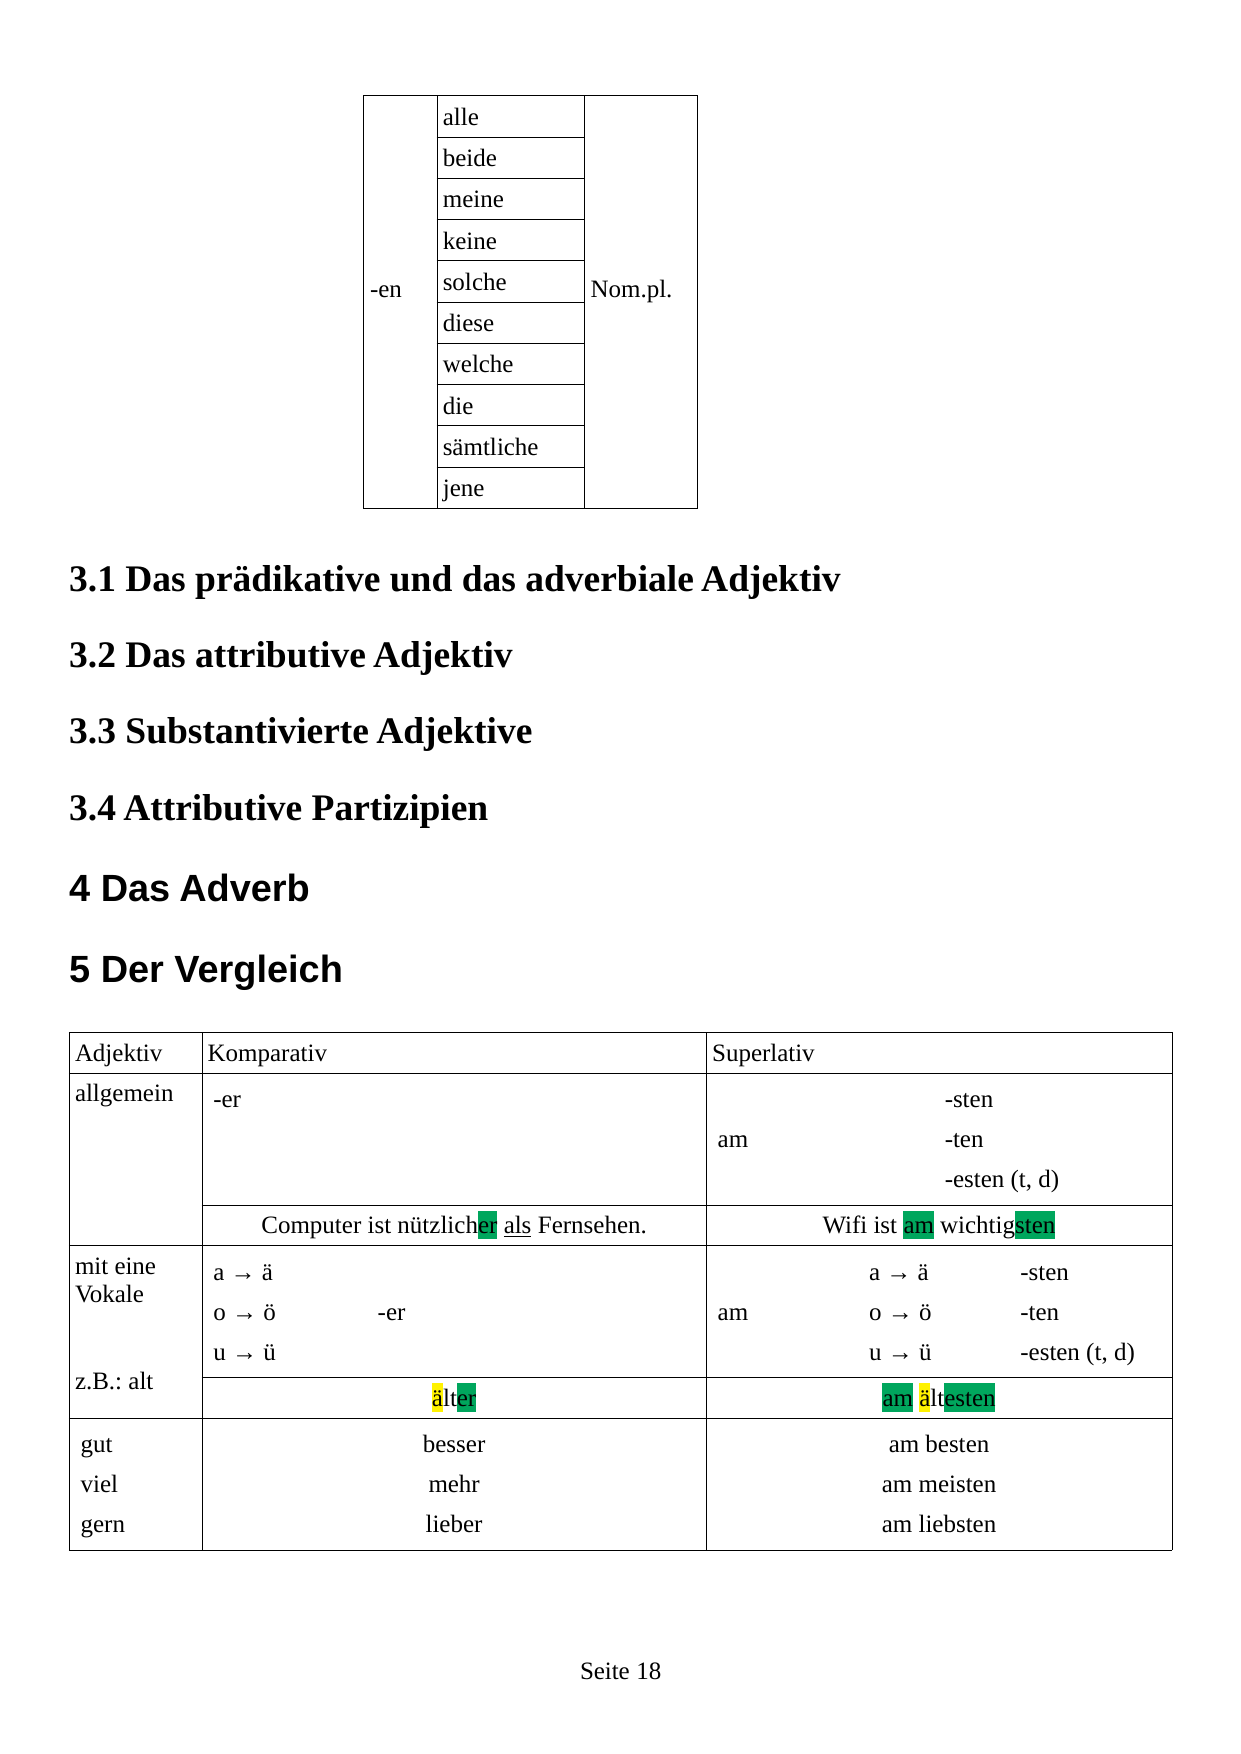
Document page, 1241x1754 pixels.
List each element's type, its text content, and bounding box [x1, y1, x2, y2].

table_cell Computer ist nützlicher als Fernsehen. [203, 1206, 706, 1245]
table_cell sämtliche [438, 426, 584, 467]
subtitle 3.2 Das attributive Adjektiv [69, 632, 1172, 676]
table_header am besten [712, 1424, 1166, 1464]
table_header Nom.pl. [585, 96, 697, 508]
table_cell jene [438, 468, 584, 508]
table_cell am [712, 1119, 939, 1159]
subtitle 3.4 Attributive Partizipien [69, 785, 1172, 828]
table_cell meine [438, 179, 584, 219]
table_cell -ten [1015, 1291, 1166, 1331]
table_cell die [438, 385, 584, 425]
table_header [712, 1251, 863, 1291]
subtitle 5 Der Vergleich [69, 947, 1172, 991]
table_cell u → ü [863, 1331, 1014, 1371]
table_header Adjektiv [70, 1033, 202, 1072]
table_cell solche [438, 261, 584, 302]
table_cell [707, 1074, 1172, 1205]
table_header Komparativ [203, 1033, 706, 1072]
table_cell o → ö [208, 1291, 372, 1331]
table_cell [712, 1159, 939, 1199]
table_header besser [208, 1424, 700, 1464]
table_cell am meisten [712, 1464, 1166, 1504]
table_header [372, 1251, 700, 1291]
table_cell [203, 1074, 706, 1205]
subtitle 3.1 Das prädikative und das adverbiale Adjektiv [69, 556, 1172, 599]
table_header a → ä [863, 1251, 1014, 1291]
table_header -sten [939, 1078, 1166, 1118]
table_cell Wifi ist am wichtigsten [707, 1206, 1172, 1245]
table_header -er [208, 1078, 700, 1118]
table_cell am liebsten [712, 1504, 1166, 1544]
table_header -en [364, 96, 437, 508]
table_cell -ten [939, 1119, 1166, 1159]
table_cell -esten (t, d) [939, 1159, 1166, 1199]
table_cell [707, 1246, 1172, 1377]
table_cell älter [203, 1378, 706, 1418]
table_cell [203, 1419, 706, 1550]
table_cell diese [438, 303, 584, 343]
table_cell viel [75, 1464, 196, 1504]
table_cell [70, 1419, 202, 1550]
table_cell lieber [208, 1504, 700, 1544]
table_cell gern [75, 1504, 196, 1544]
table_cell o → ö [863, 1291, 1014, 1331]
table_cell keine [438, 220, 584, 260]
subtitle 4 Das Adverb [69, 866, 1172, 910]
table_cell mit eine Vokale z.B.: alt [70, 1246, 202, 1418]
table_cell am [712, 1291, 863, 1331]
table_cell welche [438, 344, 584, 384]
table_cell allgemein [70, 1074, 202, 1245]
table_cell am ältesten [707, 1378, 1172, 1418]
table_header -sten [1015, 1251, 1166, 1291]
table_cell [372, 1331, 700, 1371]
table_header gut [75, 1424, 196, 1464]
table_cell beide [438, 138, 584, 178]
subtitle 3.3 Substantivierte Adjektive [69, 709, 1172, 752]
table_cell u → ü [208, 1331, 372, 1371]
table_cell [707, 1419, 1172, 1550]
table_cell -esten (t, d) [1015, 1331, 1166, 1371]
table_header [712, 1078, 939, 1118]
table_cell mehr [208, 1464, 700, 1504]
table_header a → ä [208, 1251, 372, 1291]
table_header Superlativ [707, 1033, 1172, 1072]
table_cell [203, 1246, 706, 1377]
table_cell -er [372, 1291, 700, 1331]
table_header alle [438, 96, 584, 137]
table_cell [712, 1331, 863, 1371]
